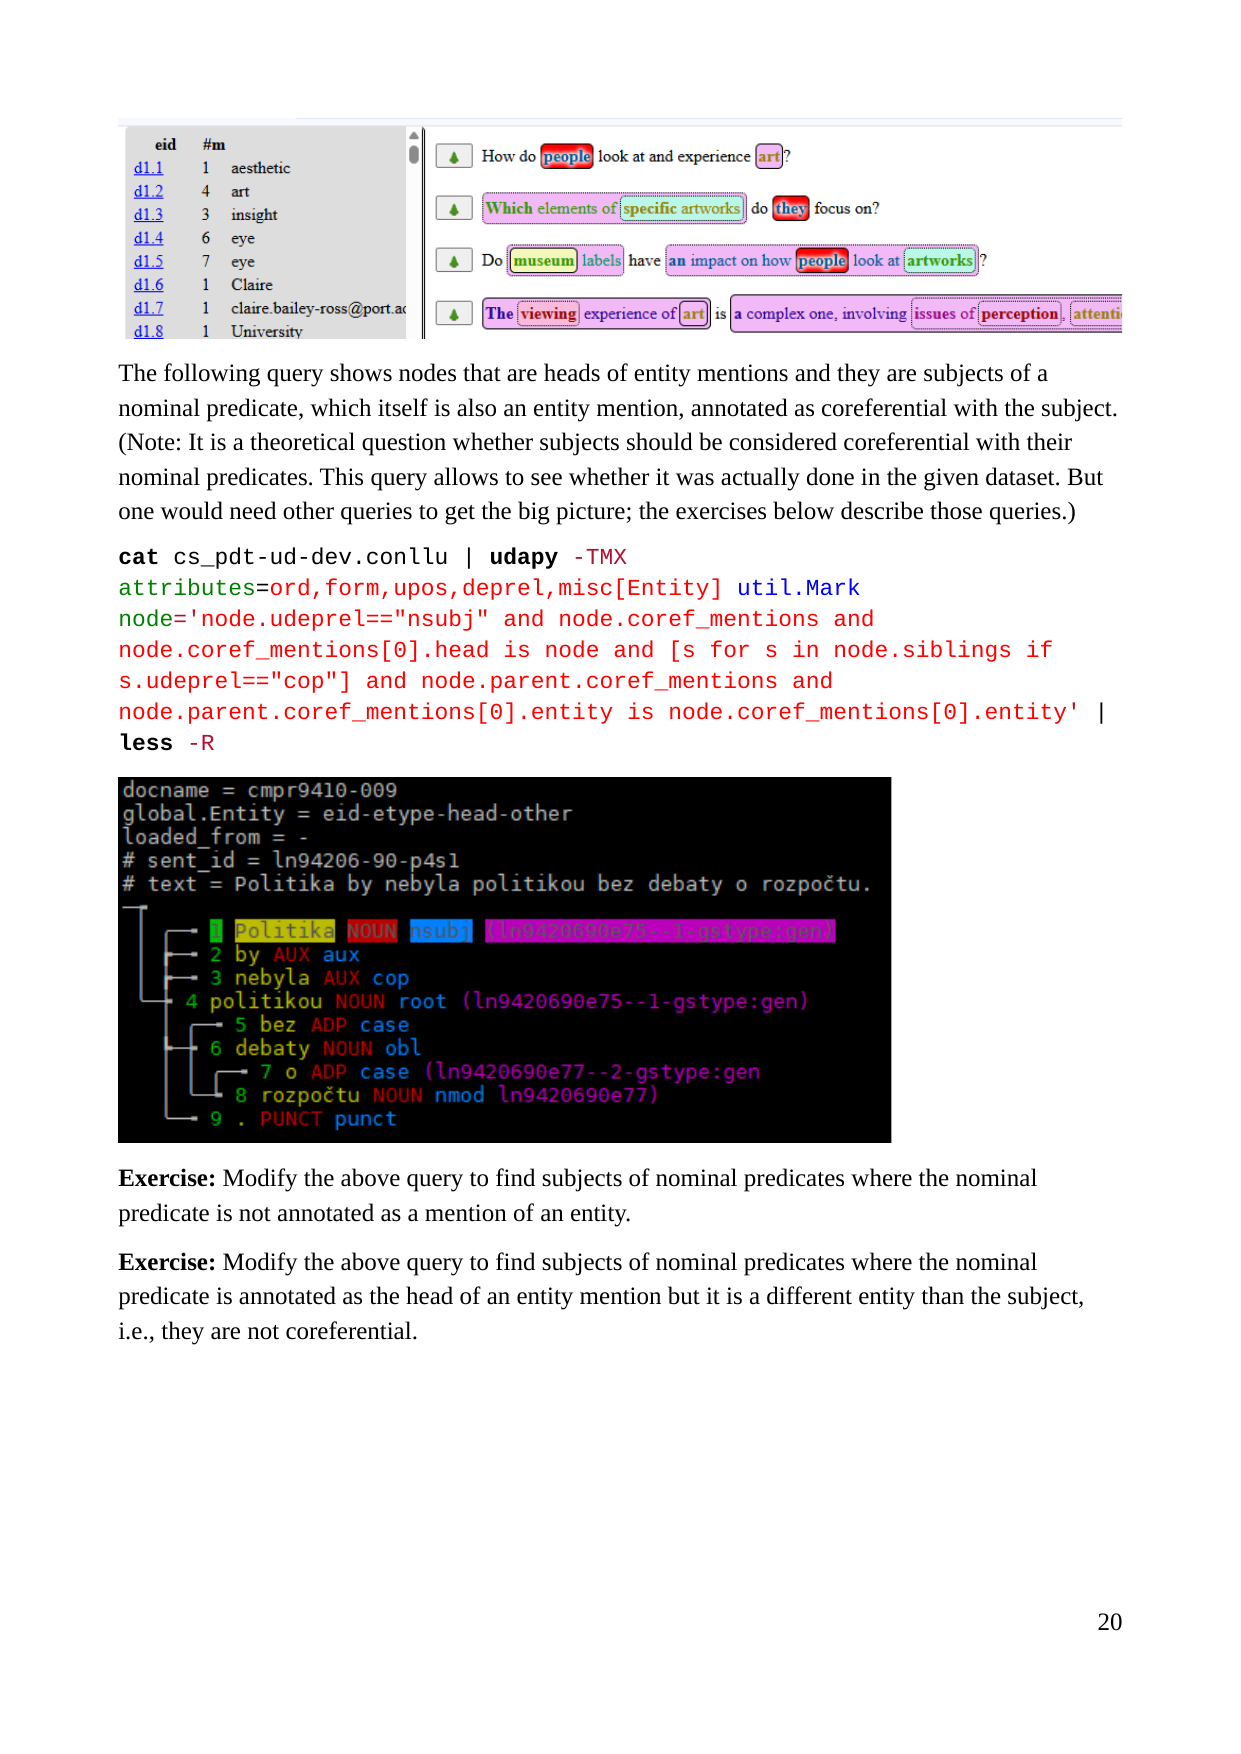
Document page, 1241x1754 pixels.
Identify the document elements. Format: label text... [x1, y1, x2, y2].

text Exercise: Modify the above query to find subjects of nominal predicates where the nominal predicate is not annotated as a mention of an entity. [118, 1163, 1122, 1226]
text cat cs_pdt-ud-dev.conllu | udapy -TMX attributes=ord,form,upos,deprel,misc[Entity] util.Mark node='node.udeprel=="nsubj" and node.coref_mentions and node.coref_mentions[0].head is node and [s for s in node.siblings if s.udeprel=="cop"] and node.parent.coref_mentions and node.parent.coref_mentions[0].entity is node.coref_mentions[0].entity' | less -R [118, 545, 1122, 758]
picture [118, 118, 1123, 339]
text The following query shows nodes that are heads of entity mentions and they are subjects of a nominal predicate, which itself is also an entity mention, annotated as coreferential with the subject. (Note: It is a theoretical question whether subjects should be considered coreferential with their nominal predicates. This query allows to see whether it was actually done in the given dataset. But one would need other queries to get the big picture; the exercises below describe those queries.) [118, 358, 1122, 525]
picture [118, 777, 892, 1143]
text Exercise: Modify the above query to find subjects of nominal predicates where the nominal predicate is annotated as the head of an entity mention but it is a different entity than the subject, i.e., they are not coreferential. [118, 1247, 1122, 1344]
